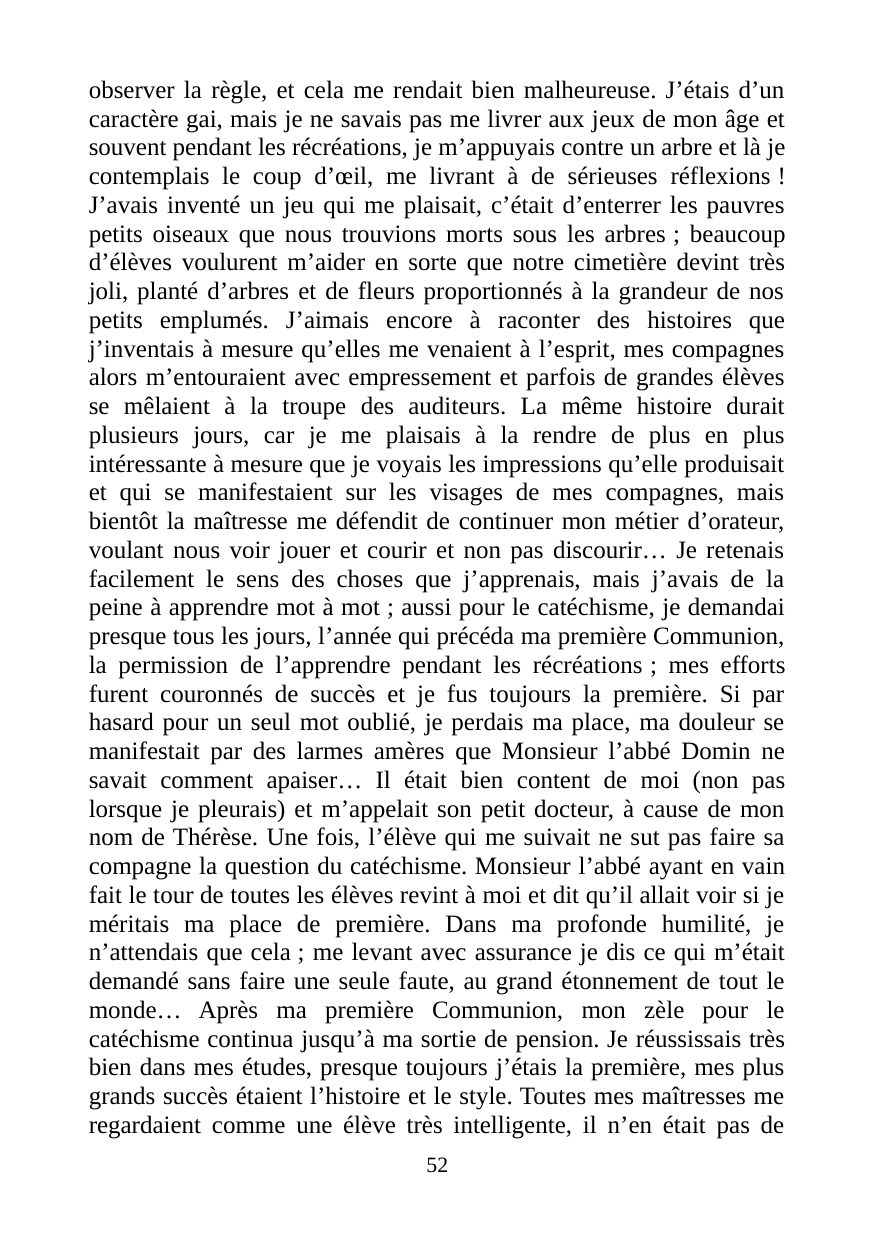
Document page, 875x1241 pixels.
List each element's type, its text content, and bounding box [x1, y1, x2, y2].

text observer la règle, et cela me rendait bien malheureuse. J’étais d’un caractère gai, mais je ne savais pas me livrer aux jeux de mon âge et souvent pendant les récréations, je m’appuyais contre un arbre et là je contemplais le coup d’œil, me livrant à de sérieuses réflexions ! J’avais inventé un jeu qui me plaisait, c’était d’enterrer les pauvres petits oiseaux que nous trouvions morts sous les arbres ; beaucoup d’élèves voulurent m’aider en sorte que notre cimetière devint très joli, planté d’arbres et de fleurs proportionnés à la grandeur de nos petits emplumés. J’aimais encore à raconter des histoires que j’inventais à mesure qu’elles me venaient à l’esprit, mes compagnes alors m’entouraient avec empressement et parfois de grandes élèves se mêlaient à la troupe des auditeurs. La même histoire durait plusieurs jours, car je me plaisais à la rendre de plus en plus intéressante à mesure que je voyais les impressions qu’elle produisait et qui se manifestaient sur les visages de mes compagnes, mais bientôt la maîtresse me défendit de continuer mon métier d’orateur, voulant nous voir jouer et courir et non pas discourir… Je retenais facilement le sens des choses que j’apprenais, mais j’avais de la peine à apprendre mot à mot ; aussi pour le catéchisme, je demandai presque tous les jours, l’année qui précéda ma première Communion, la permission de l’apprendre pendant les récréations ; mes efforts furent couronnés de succès et je fus toujours la première. Si par hasard pour un seul mot oublié, je perdais ma place, ma douleur se manifestait par des larmes amères que Monsieur l’abbé Domin ne savait comment apaiser… Il était bien content de moi (non pas lorsque je pleurais) et m’appelait son petit docteur, à cause de mon nom de Thérèse. Une fois, l’élève qui me suivait ne sut pas faire sa compagne la question du catéchisme. Monsieur l’abbé ayant en vain fait le tour de toutes les élèves revint à moi et dit qu’il allait voir si je méritais ma place de première. Dans ma profonde humilité, je n’attendais que cela ; me levant avec assurance je dis ce qui m’était demandé sans faire une seule faute, au grand étonnement de tout le monde… Après ma première Communion, mon zèle pour le catéchisme continua jusqu’à ma sortie de pension. Je réussissais très bien dans mes études, presque toujours j’étais la première, mes plus grands succès étaient l’histoire et le style. Toutes mes maîtresses me regardaient comme une élève très intelligente, il n’en était pas de [88, 75, 786, 1139]
